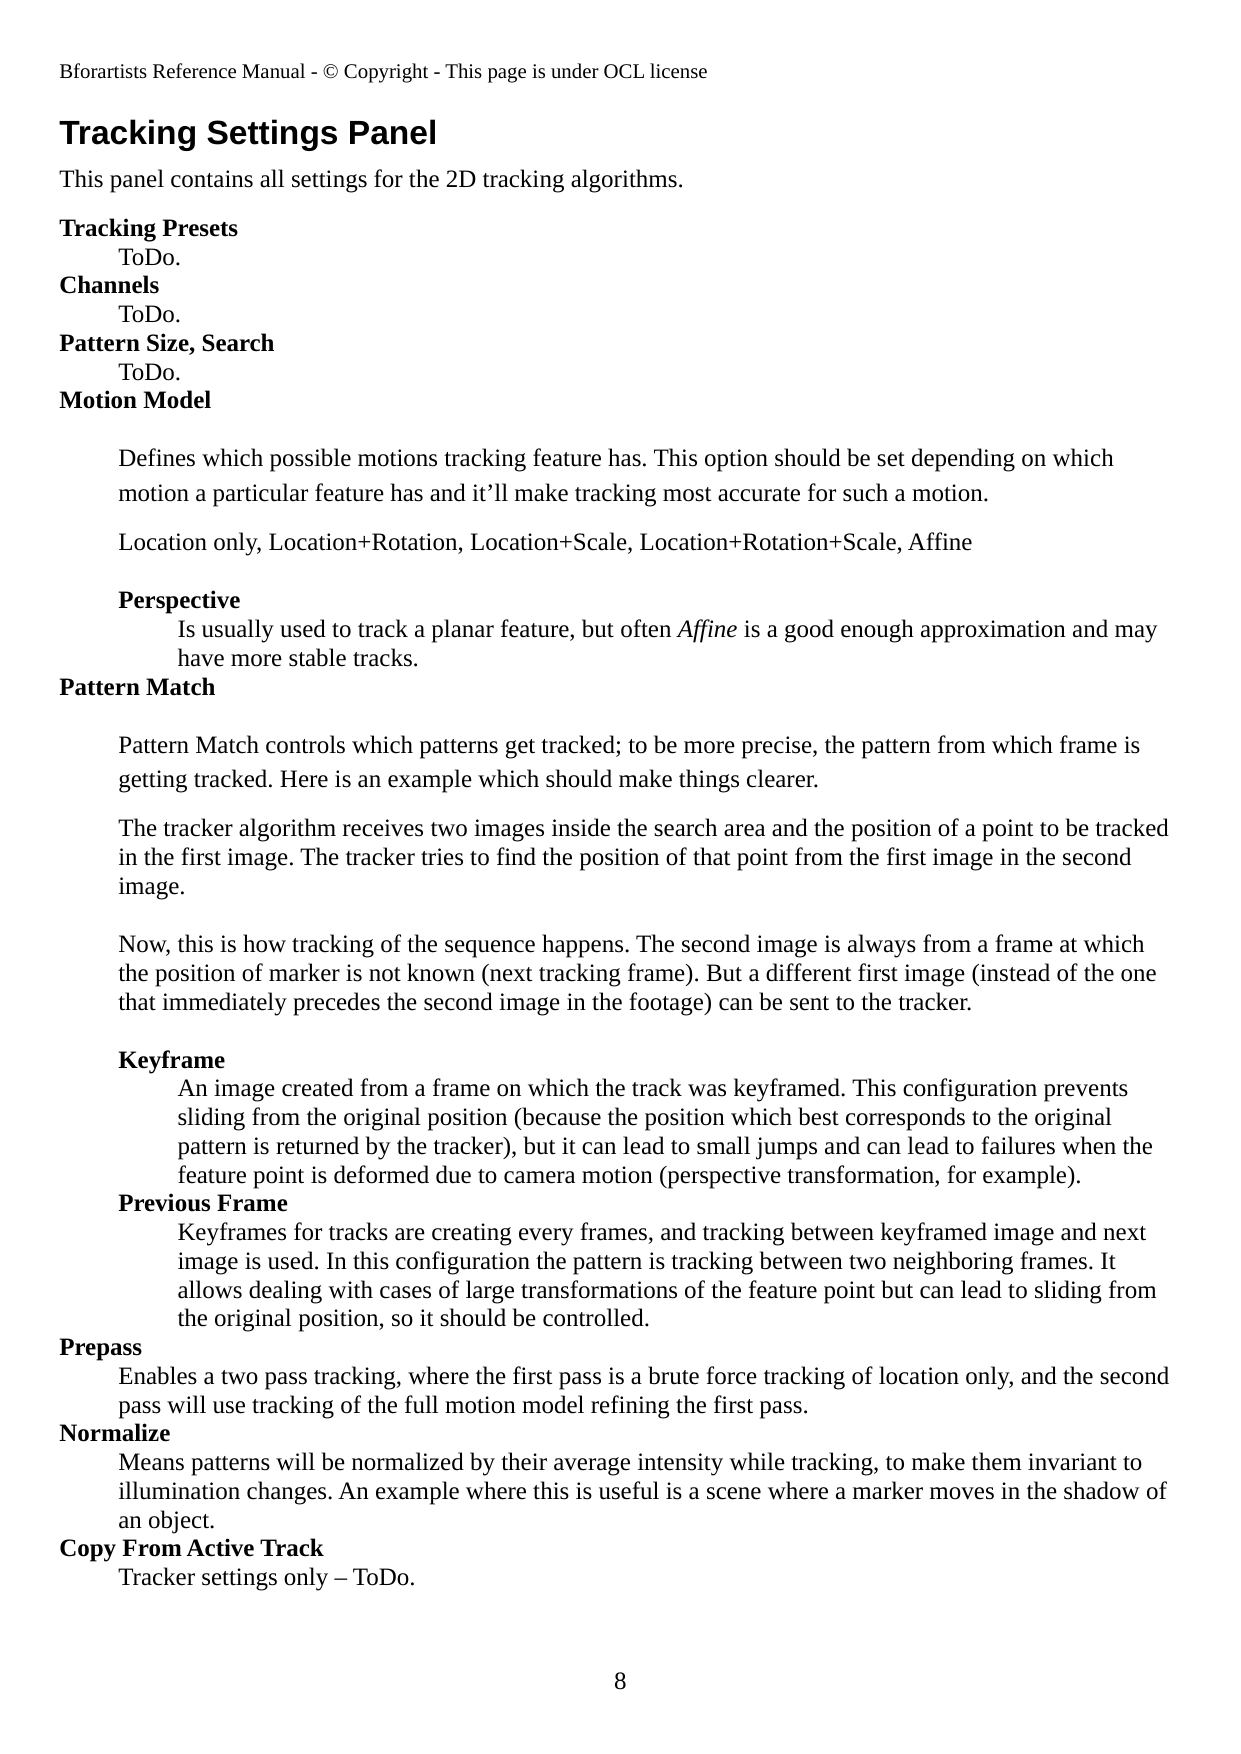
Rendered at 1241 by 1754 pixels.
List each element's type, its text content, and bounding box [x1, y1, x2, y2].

subtitle Perspective [118, 585, 1181, 614]
list ToDo. [118, 357, 1181, 385]
subtitle Pattern Match [59, 672, 1181, 700]
list The tracker algorithm receives two images inside the search area and the position of a point to be tracked in the first image. The tracker tries to find the position of that point from the first image in the second image. [118, 813, 1181, 899]
list Location only, Location+Rotation, Location+Scale, Location+Rotation+Scale, Affine [118, 527, 1181, 556]
subtitle Channels [59, 270, 1181, 299]
subtitle Tracking Settings Panel [59, 113, 1181, 151]
subtitle Prepass [59, 1332, 1181, 1361]
subtitle Motion Model [59, 385, 1181, 414]
list Means patterns will be normalized by their average intensity while tracking, to make them invariant to illumination changes. An example where this is useful is a scene where a marker moves in the shadow of an object. [118, 1447, 1181, 1533]
subtitle Pattern Size, Search [59, 328, 1181, 357]
text Pattern Match controls which patterns get tracked; to be more precise, the pattern from which frame is getting tracked. Here is an example which should make things clearer. [118, 730, 1181, 793]
list ToDo. [118, 299, 1181, 328]
subtitle Previous Frame [118, 1188, 1181, 1217]
subtitle Normalize [59, 1418, 1181, 1447]
list ToDo. [118, 242, 1181, 270]
list Enables a two pass tracking, where the first pass is a brute force tracking of location only, and the second pass will use tracking of the full motion model refining the first pass. [118, 1361, 1181, 1418]
subtitle Keyframe [118, 1045, 1181, 1073]
text This panel contains all settings for the 2D tracking algorithms. [59, 164, 1181, 192]
text Defines which possible motions tracking feature has. This option should be set depending on which motion a particular feature has and it’ll make tracking most accurate for such a motion. [118, 443, 1181, 507]
subtitle Copy From Active Track [59, 1533, 1181, 1562]
list An image created from a frame on which the track was keyframed. This configuration prevents sliding from the original position (because the position which best corresponds to the original pattern is returned by the tracker), but it can lead to small jumps and can lead to failures when the feature point is deformed due to camera motion (perspective transformation, for example). [177, 1073, 1181, 1188]
subtitle Tracking Presets [59, 213, 1181, 242]
list Keyframes for tracks are creating every frames, and tracking between keyframed image and next image is used. In this configuration the pattern is tracking between two neighboring frames. It allows dealing with cases of large transformations of the feature point but can lead to sliding from the original position, so it should be controlled. [177, 1217, 1181, 1332]
list Is usually used to track a planar feature, but often Affine is a good enough approximation and may have more stable tracks. [177, 614, 1181, 672]
list Now, this is how tracking of the sequence happens. The second image is always from a frame at which the position of marker is not known (next tracking frame). But a different first image (instead of the one that immediately precedes the second image in the footage) can be sent to the tracker. [118, 929, 1181, 1015]
list Tracker settings only – ToDo. [118, 1562, 1181, 1591]
